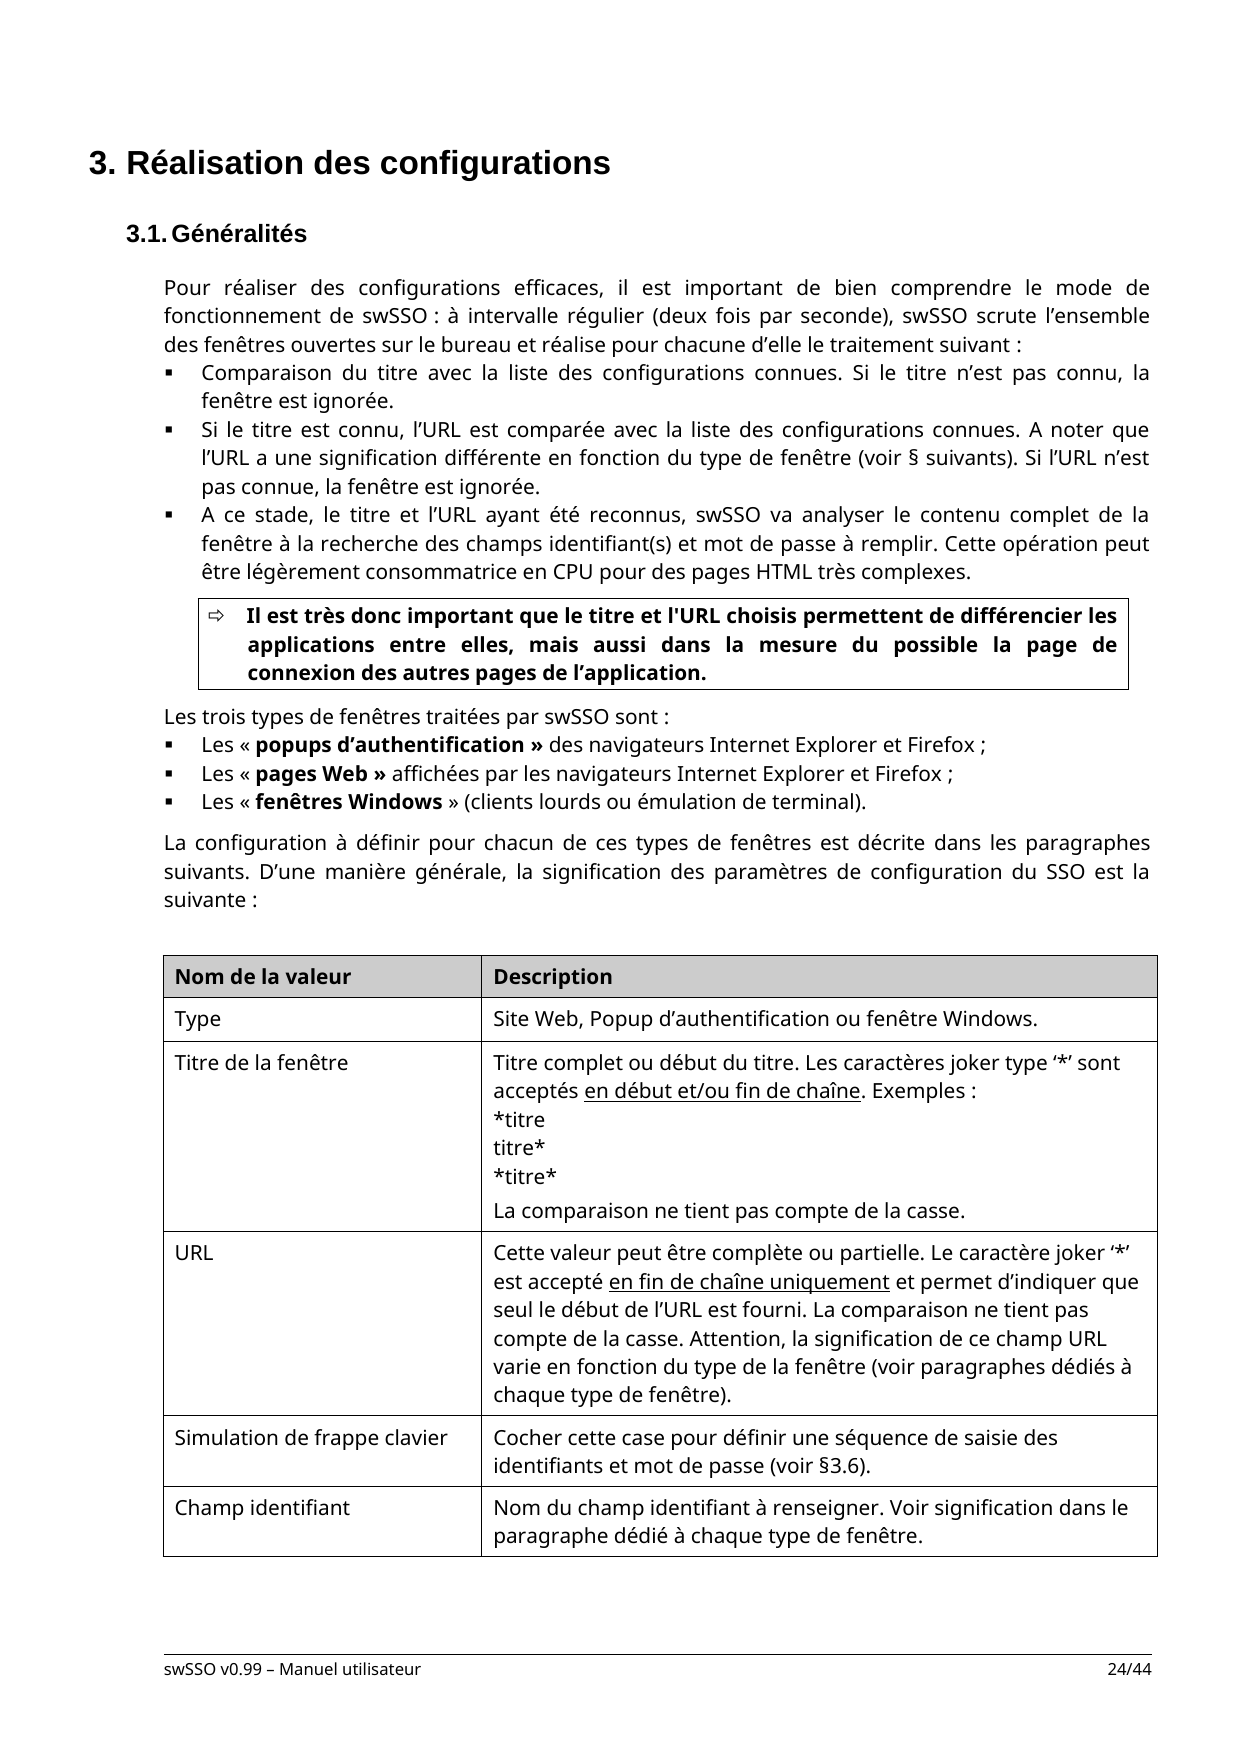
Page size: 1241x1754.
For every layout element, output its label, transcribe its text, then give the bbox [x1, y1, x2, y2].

list A ce stade, le titre et l’URL ayant été reconnus, swSSO va analyser le contenu complet de la fenêtre à la recherche des champs identifiant(s) et mot de passe à remplir. Cette opération peut être légèrement consommatrice en CPU pour des pages HTML très complexes. [164, 500, 1152, 586]
list Comparaison du titre avec la liste des configurations connues. Si le titre n’est pas connu, la fenêtre est ignorée. [164, 358, 1152, 415]
text Les trois types de fenêtres traitées par swSSO sont : [164, 702, 1152, 731]
text La configuration à définir pour chacun de ces types de fenêtres est décrite dans les paragraphes suivants. D’une manière générale, la signification des paramètres de configuration du SSO est la suivante : [164, 828, 1152, 914]
table_cell Champ identifiant [164, 1487, 481, 1556]
list Les « popups d’authentification » des navigateurs Internet Explorer et Firefox ; [164, 731, 1152, 759]
table_cell Cette valeur peut être complète ou partielle. Le caractère joker ‘*’ est accepté en fin de chaîne uniquement et permet d’indiquer que seul le début de l’URL est fourni. La comparaison ne tient pas compte de la casse. Attention, la signification de ce champ URL varie en fonction du type de la fenêtre (voir paragraphes dédiés à chaque type de fenêtre). [482, 1232, 1157, 1415]
table_cell Titre complet ou début du titre. Les caractères joker type ‘*’ sont acceptés en début et/ou fin de chaîne. Exemples : *titre titre* *titre* La comparaison ne tient pas compte de la casse. [482, 1042, 1157, 1231]
table_header Nom de la valeur [164, 956, 481, 997]
table_cell Cocher cette case pour définir une séquence de saisie des identifiants et mot de passe (voir §3.6). [482, 1416, 1157, 1486]
list Les « pages Web » affichées par les navigateurs Internet Explorer et Firefox ; [164, 759, 1152, 787]
subtitle Réalisation des configurations [89, 143, 1152, 182]
list Il est très donc important que le titre et l'URL choisis permettent de différencier les applications entre elles, mais aussi dans la mesure du possible la page de connexion des autres pages de l’application. [199, 599, 1128, 689]
table_cell Titre de la fenêtre [164, 1042, 481, 1231]
table_header Description [482, 956, 1157, 997]
subtitle Généralités [126, 219, 1152, 248]
table_cell Site Web, Popup d’authentification ou fenêtre Windows. [482, 998, 1157, 1041]
list Les « fenêtres Windows » (clients lourds ou émulation de terminal). [164, 787, 1152, 816]
text Pour réaliser des configurations efficaces, il est important de bien comprendre le mode de fonctionnement de swSSO : à intervalle régulier (deux fois par seconde), swSSO scrute l’ensemble des fenêtres ouvertes sur le bureau et réalise pour chacune d’elle le traitement suivant : [164, 273, 1152, 358]
list Si le titre est connu, l’URL est comparée avec la liste des configurations connues. A noter que l’URL a une signification différente en fonction du type de fenêtre (voir § suivants). Si l’URL n’est pas connue, la fenêtre est ignorée. [164, 415, 1152, 500]
table_cell URL [164, 1232, 481, 1415]
table_cell Simulation de frappe clavier [164, 1416, 481, 1486]
table_cell Type [164, 998, 481, 1041]
table_cell Nom du champ identifiant à renseigner. Voir signification dans le paragraphe dédié à chaque type de fenêtre. [482, 1487, 1157, 1556]
